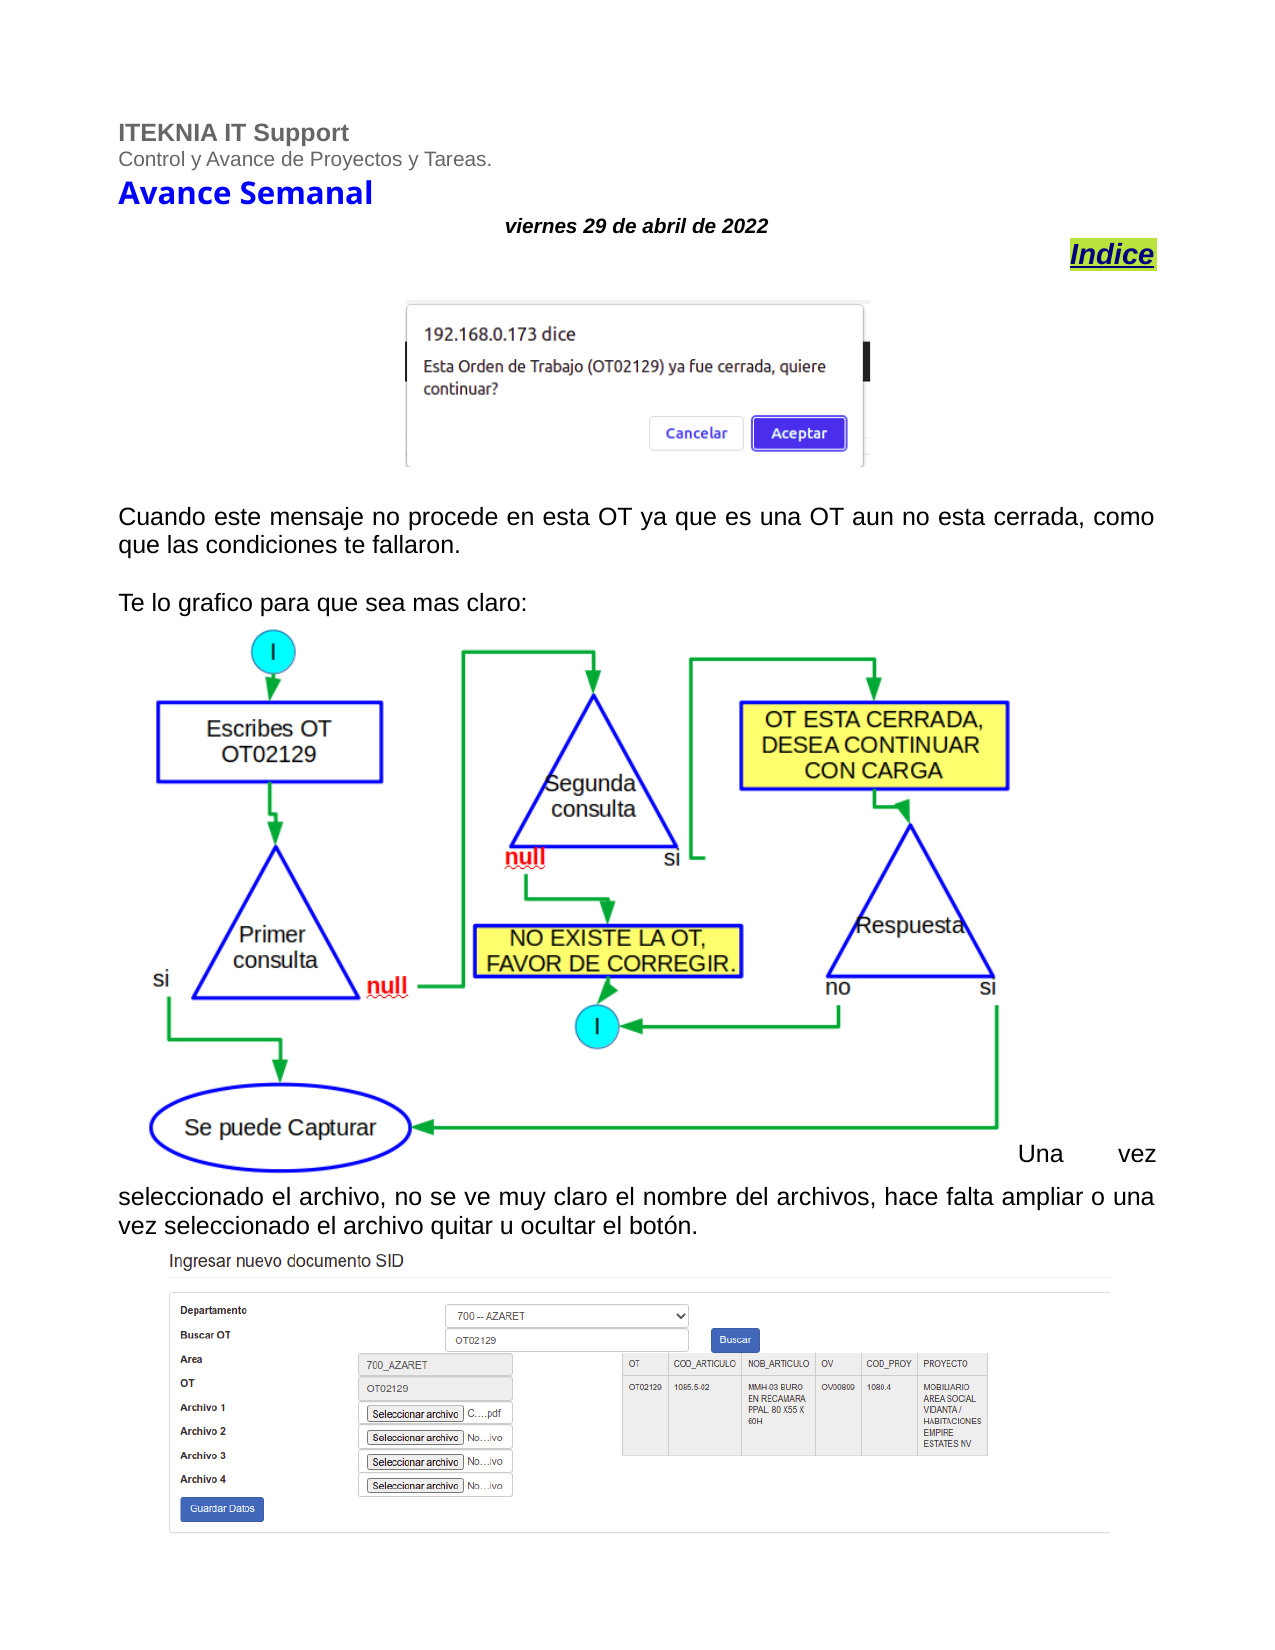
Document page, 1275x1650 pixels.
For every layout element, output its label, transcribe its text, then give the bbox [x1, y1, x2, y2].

picture [118, 626, 1018, 1182]
picture [165, 1239, 1111, 1539]
picture [405, 300, 871, 467]
text Una vez seleccionado el archivo, no se ve muy claro el nombre del archivos, hace falta ampliar o una vez seleccionado el archivo quitar u ocultar el botón. [118, 1139, 1157, 1239]
text Cuando este mensaje no procede en esta OT ya que es una OT aun no esta cerrada, como que las condiciones te fallaron. [118, 502, 1157, 559]
text Te lo grafico para que sea mas claro: [118, 588, 1157, 617]
